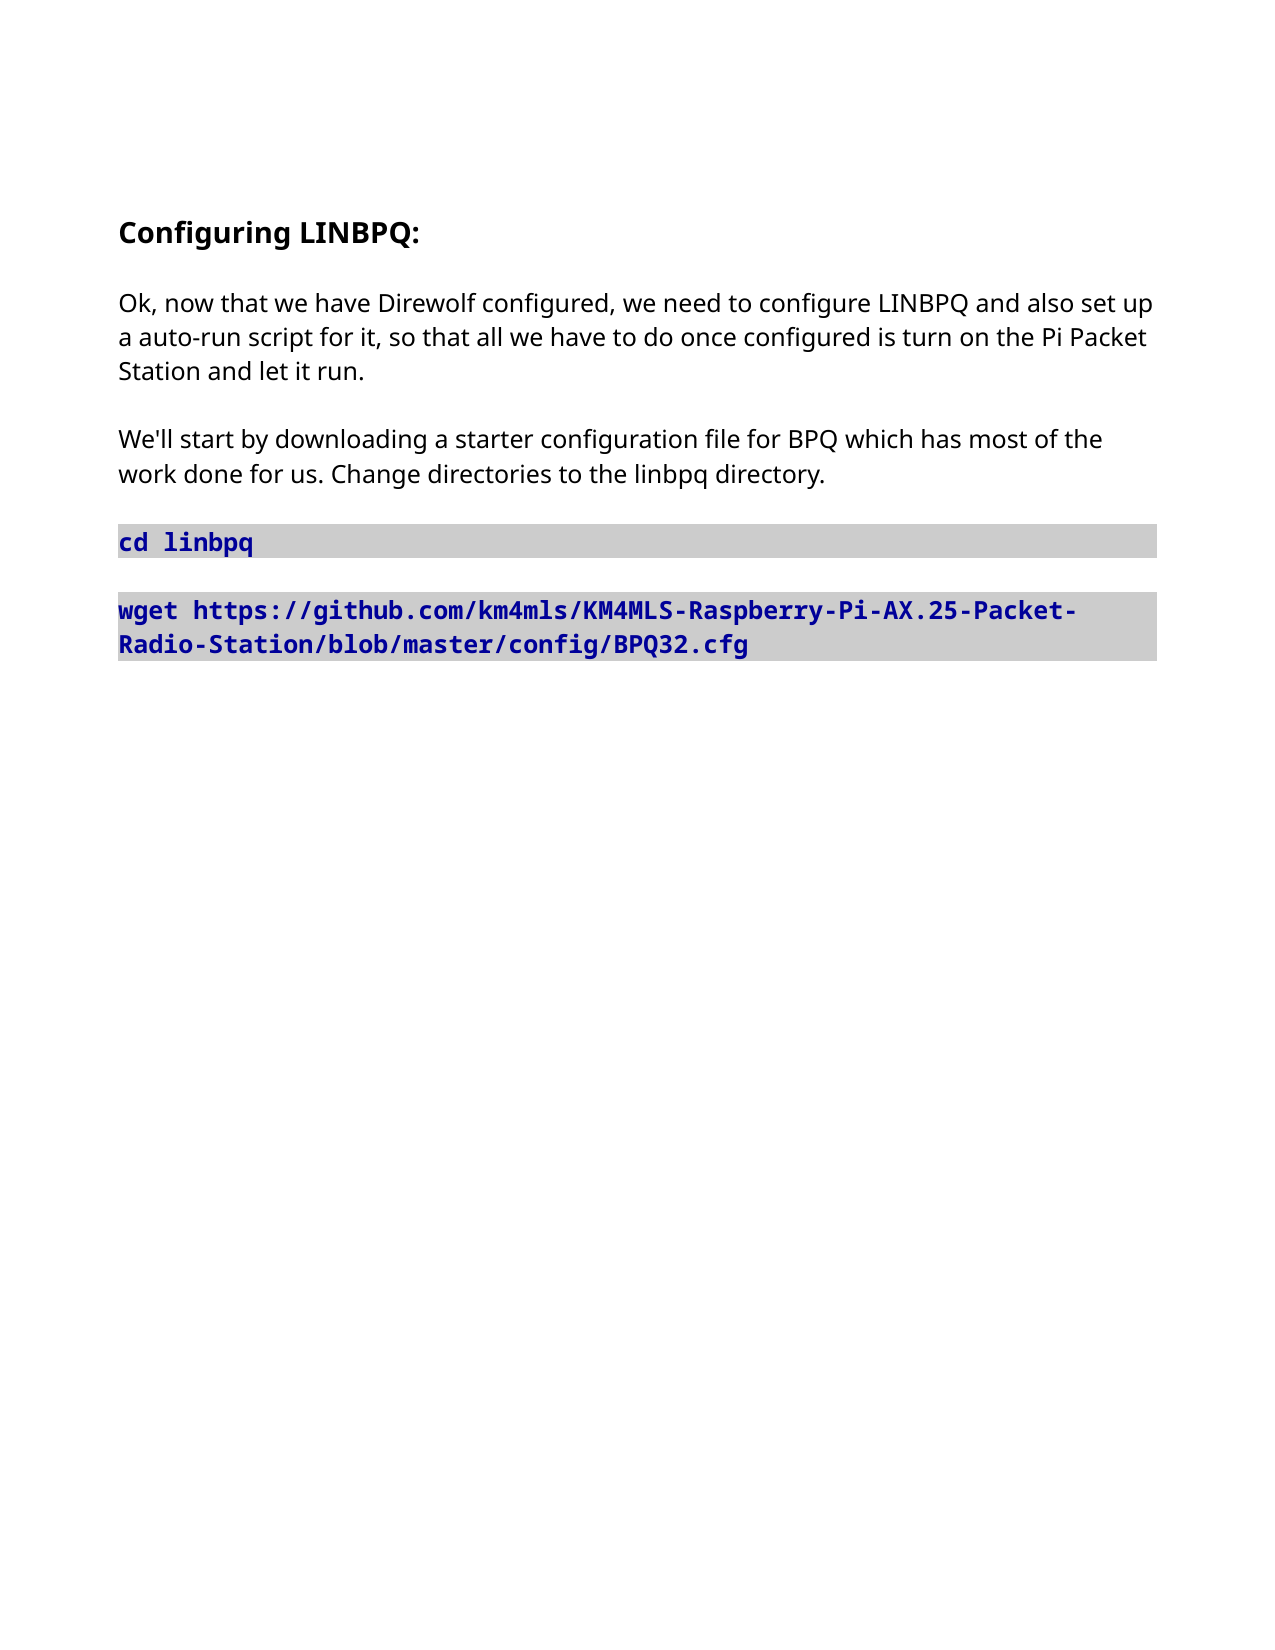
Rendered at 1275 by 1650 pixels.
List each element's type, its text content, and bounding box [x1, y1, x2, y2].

text Ok, now that we have Direwolf configured, we need to configure LINBPQ and also set up a auto-run script for it, so that all we have to do once configured is turn on the Pi Packet Station and let it run. [118, 286, 1157, 388]
text We'll start by downloading a starter configuration file for BPQ which has most of the work done for us. Change directories to the linbpq directory. [118, 422, 1157, 490]
text Configuring LINBPQ: [118, 212, 1157, 252]
text cd linbpq [118, 524, 1157, 558]
text wget https://github.com/km4mls/KM4MLS-Raspberry-Pi-AX.25-Packet-Radio-Station/blob/master/config/BPQ32.cfg [118, 592, 1157, 661]
